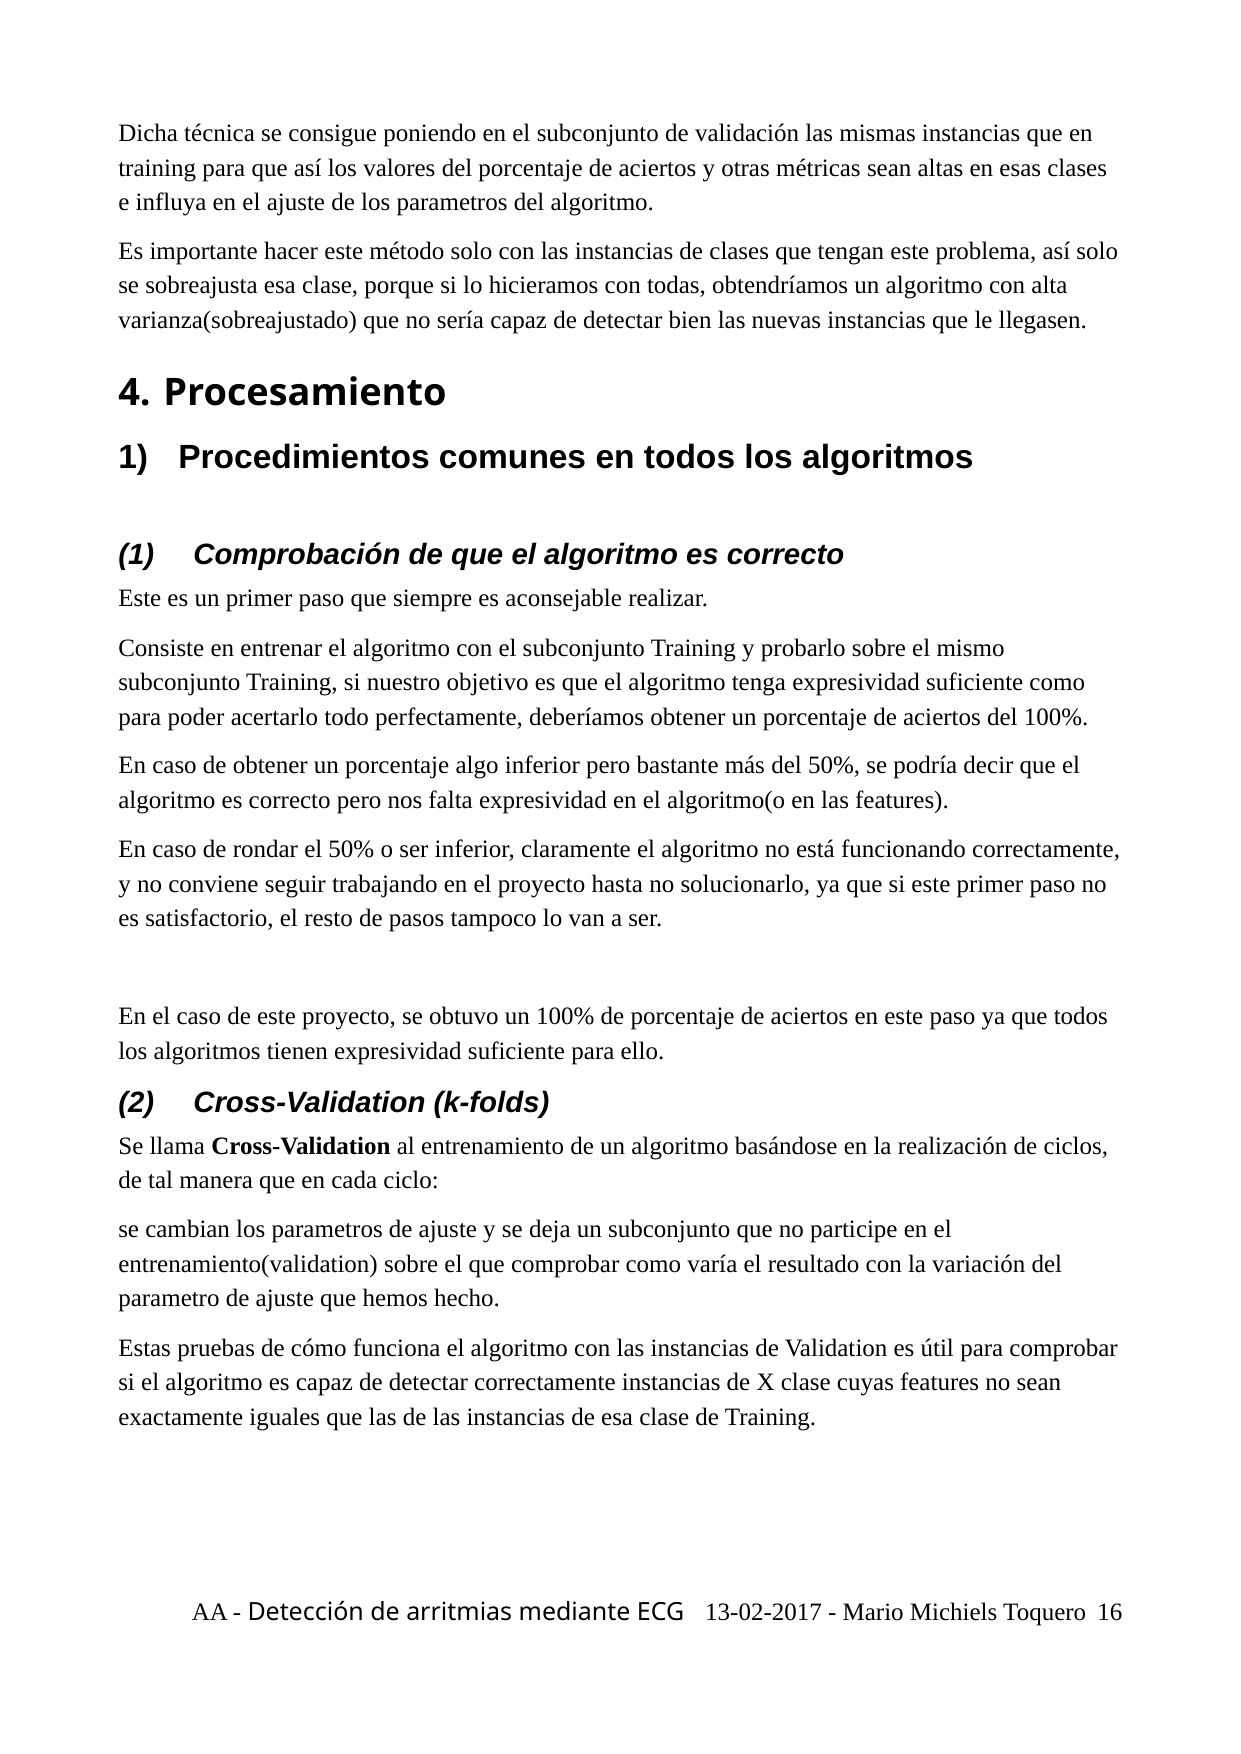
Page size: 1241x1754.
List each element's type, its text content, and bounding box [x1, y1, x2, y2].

text En caso de obtener un porcentaje algo inferior pero bastante más del 50%, se podría decir que el algoritmo es correcto pero nos falta expresividad en el algoritmo(o en las features). [118, 751, 1122, 814]
text Es importante hacer este método solo con las instancias de clases que tengan este problema, así solo se sobreajusta esa clase, porque si lo hicieramos con todas, obtendríamos un algoritmo con alta varianza(sobreajustado) que no sería capaz de detectar bien las nuevas instancias que le llegasen. [118, 236, 1122, 334]
text Consiste en entrenar el algoritmo con el subconjunto Training y probarlo sobre el mismo subconjunto Training, si nuestro objetivo es que el algoritmo tenga expresividad suficiente como para poder acertarlo todo perfectamente, deberíamos obtener un porcentaje de aciertos del 100%. [118, 633, 1122, 730]
text Este es un primer paso que siempre es aconsejable realizar. [118, 583, 1122, 612]
text Se llama Cross-Validation al entrenamiento de un algoritmo basándose en la realización de ciclos, de tal manera que en cada ciclo: [118, 1131, 1122, 1194]
subtitle Comprobación de que el algoritmo es correcto [118, 537, 1122, 571]
text Estas pruebas de cómo funciona el algoritmo con las instancias de Validation es útil para comprobar si el algoritmo es capaz de detectar correctamente instancias de X clase cuyas features no sean exactamente iguales que las de las instancias de esa clase de Training. [118, 1333, 1122, 1430]
subtitle Cross-Validation (k-folds) [118, 1085, 1122, 1118]
subtitle Procedimientos comunes en todos los algoritmos [118, 437, 1122, 476]
text En caso de rondar el 50% o ser inferior, claramente el algoritmo no está funcionando correctamente, y no conviene seguir trabajando en el proyecto hasta no solucionarlo, ya que si este primer paso no es satisfactorio, el resto de pasos tampoco lo van a ser. [118, 834, 1122, 932]
text Dicha técnica se consigue poniendo en el subconjunto de validación las mismas instancias que en training para que así los valores del porcentaje de aciertos y otras métricas sean altas en esas clases e influya en el ajuste de los parametros del algoritmo. [118, 118, 1122, 216]
text se cambian los parametros de ajuste y se deja un subconjunto que no participe en el entrenamiento(validation) sobre el que comprobar como varía el resultado con la variación del parametro de ajuste que hemos hecho. [118, 1214, 1122, 1312]
text En el caso de este proyecto, se obtuvo un 100% de porcentaje de aciertos en este paso ya que todos los algoritmos tienen expresividad suficiente para ello. [118, 1001, 1122, 1064]
subtitle Procesamiento [118, 364, 1122, 416]
